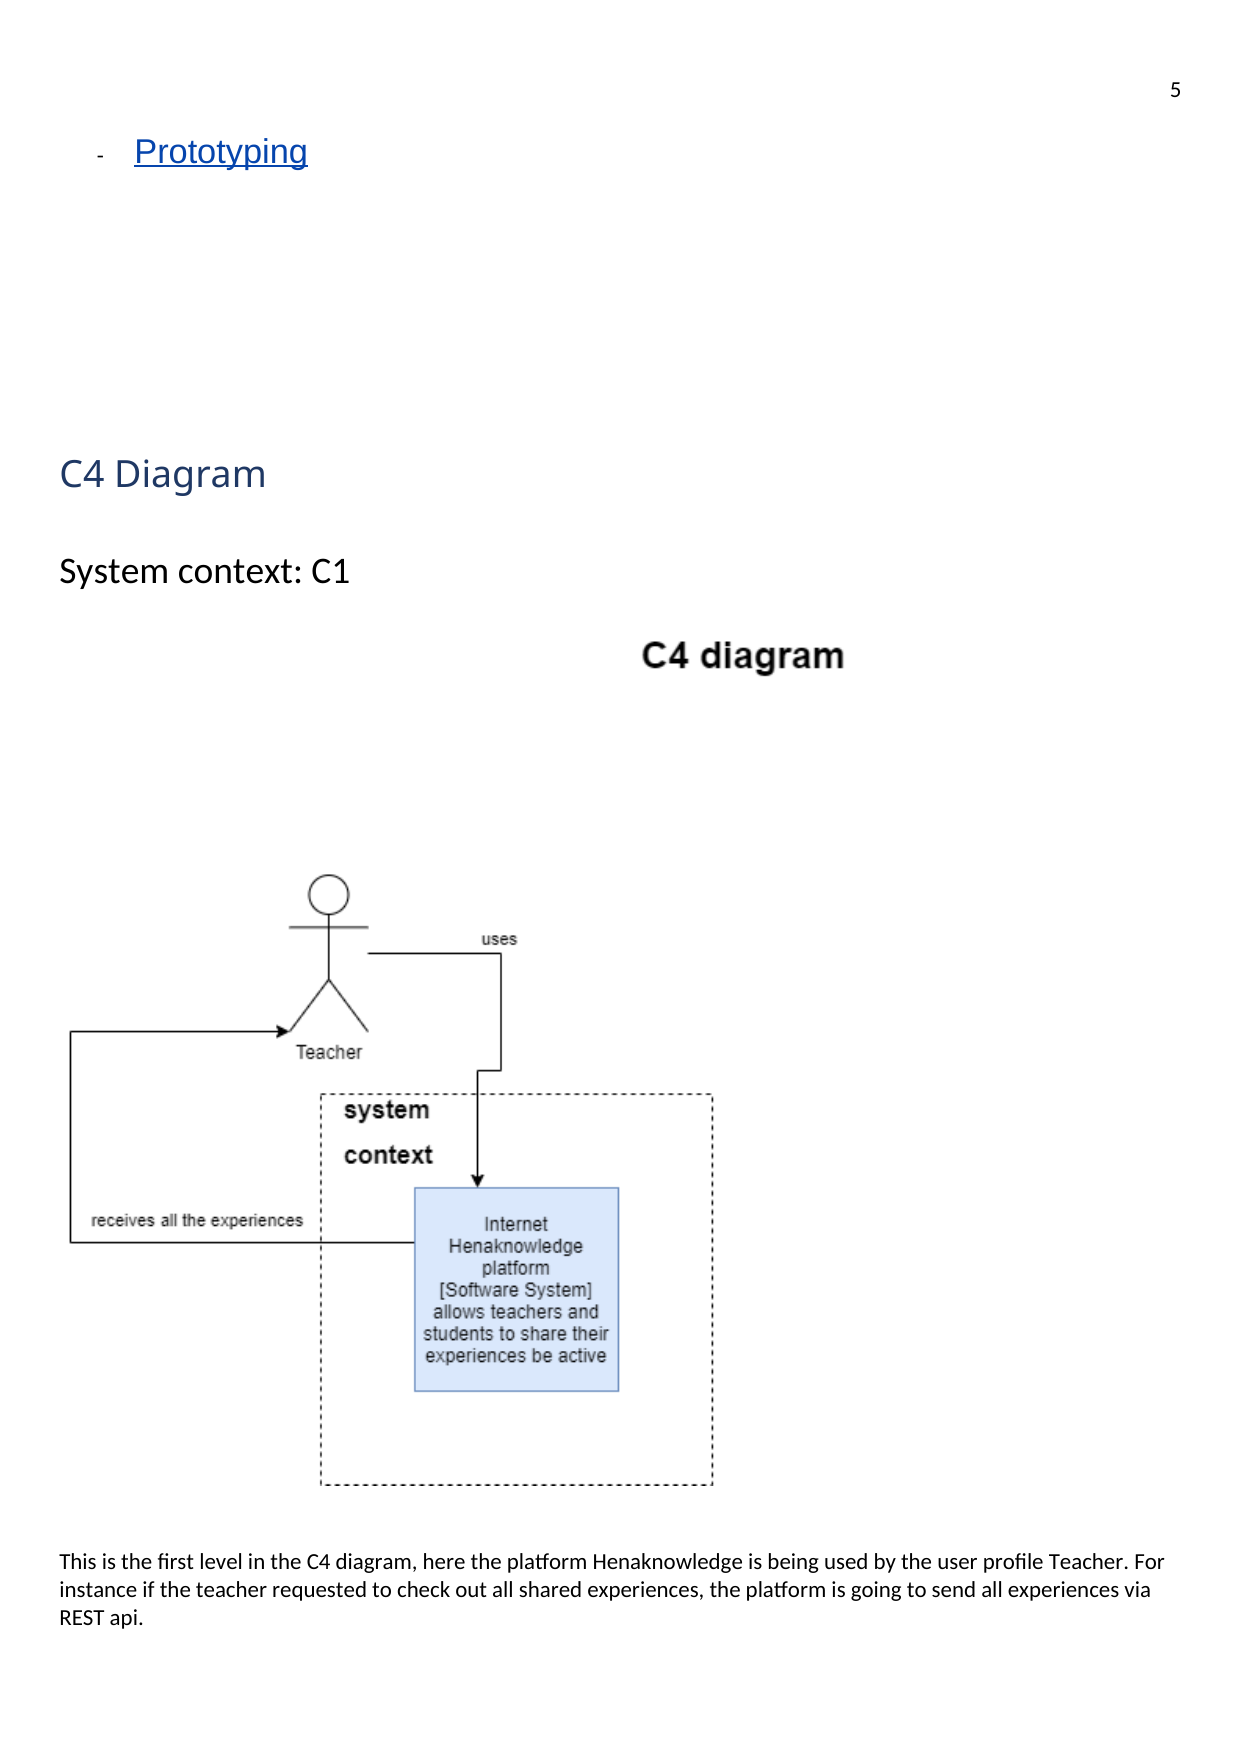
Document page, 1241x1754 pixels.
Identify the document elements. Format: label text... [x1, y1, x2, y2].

subtitle C4 Diagram [59, 447, 1181, 498]
list Prototyping [97, 131, 1181, 171]
text This is the first level in the C4 diagram, here the platform Henaknowledge is being used by the user profile Teacher. For instance if the teacher requested to check out all shared experiences, the platform is going to send all experiences via REST api. [59, 1547, 1181, 1631]
text System context: C1 [59, 547, 1181, 593]
